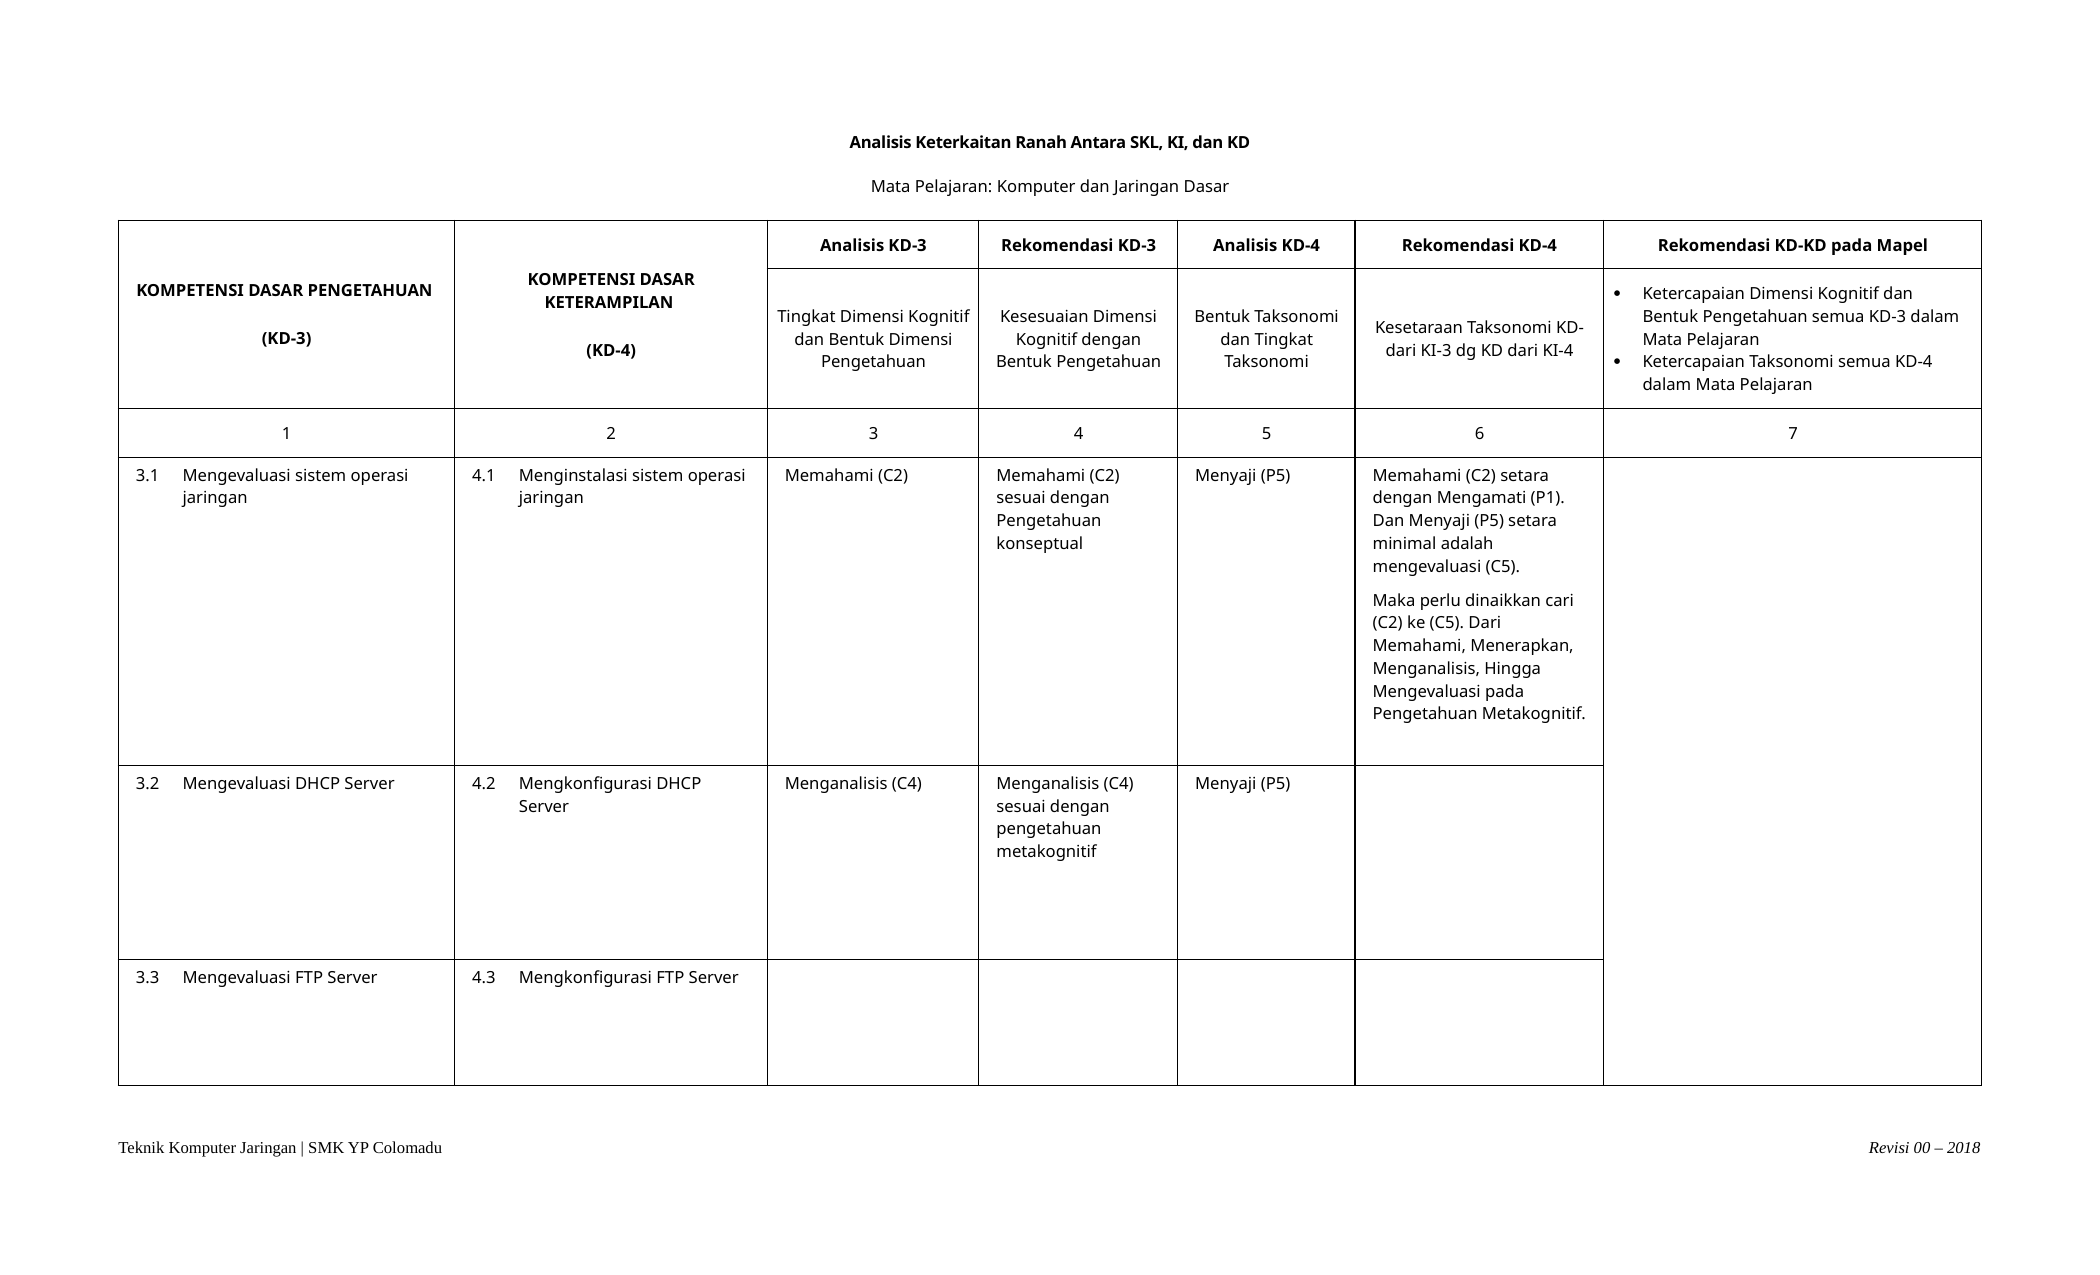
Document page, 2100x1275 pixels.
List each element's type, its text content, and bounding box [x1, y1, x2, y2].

table_cell [119, 766, 454, 959]
text Analisis Keterkaitan Ranah Antara SKL, KI, dan KD [118, 131, 1982, 153]
table_header Menyaji (P5) [1189, 766, 1344, 800]
table_cell [768, 766, 978, 959]
table_header Rekomendasi KD-KD pada Mapel [1604, 221, 1981, 268]
table_header 4.2 [466, 766, 513, 823]
text Mata Pelajaran: Komputer dan Jaringan Dasar [118, 174, 1982, 197]
table_header Mengevaluasi sistem operasi jaringan [177, 458, 443, 514]
table_cell 1 [119, 409, 454, 457]
table_cell [119, 458, 454, 765]
table_cell [455, 458, 767, 765]
table_header Mengkonfigurasi DHCP Server [513, 766, 756, 823]
table_header Memahami (C2) setara dengan Mengamati (P1). Dan Menyaji (P5) setara minimal adalah mengevaluasi (C5). [1367, 458, 1592, 583]
table_cell 6 [1356, 409, 1603, 457]
table_cell [119, 960, 454, 1085]
table_header Menganalisis (C4) [779, 766, 967, 800]
table_cell Maka perlu dinaikkan cari (C2) ke (C5). Dari Memahami, Menerapkan, Menganalisis, Hingga Mengevaluasi pada Pengetahuan Metakognitif. [1367, 583, 1592, 730]
table_cell [768, 960, 978, 1085]
table_cell Tingkat Dimensi Kognitif dan Bentuk Dimensi Pengetahuan [768, 269, 978, 408]
table_header Menganalisis (C4) sesuai dengan pengetahuan metakognitif [991, 766, 1166, 868]
table_cell [1356, 766, 1603, 959]
table_cell Kesetaraan Taksonomi KD-dari KI-3 dg KD dari KI-4 [1356, 269, 1603, 408]
table_cell [1178, 458, 1354, 765]
table_cell 4 [979, 409, 1177, 457]
table_cell 2 [455, 409, 767, 457]
table_header Menginstalasi sistem operasi jaringan [513, 458, 756, 532]
table_cell [979, 960, 1177, 1085]
table_header Mengevaluasi FTP Server [177, 960, 443, 994]
table_header KOMPETENSI DASAR KETERAMPILAN (KD-4) [455, 221, 767, 408]
table_header [779, 960, 967, 994]
table_cell [979, 766, 1177, 959]
table_header Mengevaluasi DHCP Server [177, 766, 443, 800]
table_header Rekomendasi KD-3 [979, 221, 1177, 268]
table_cell [1356, 960, 1603, 1085]
table_cell 7 [1604, 409, 1981, 457]
table_header 4.1 [466, 458, 513, 532]
table_cell [455, 960, 767, 1085]
table_header Rekomendasi KD-4 [1356, 221, 1603, 268]
table_cell [455, 766, 767, 959]
table_header [1367, 960, 1592, 994]
table_header Menyaji (P5) [1189, 458, 1344, 492]
table_cell [1356, 458, 1603, 765]
table_header 3.1 [130, 458, 177, 514]
table_cell [1178, 960, 1354, 1085]
table_cell [979, 458, 1177, 765]
table_cell 3 [768, 409, 978, 457]
table_header 3.3 [130, 960, 177, 994]
table_header Analisis KD-4 [1178, 221, 1354, 268]
table_cell [1367, 730, 1592, 764]
table_header 4.3 [466, 960, 513, 994]
table_cell [1178, 766, 1354, 959]
table_header Analisis KD-3 [768, 221, 978, 268]
table_cell [1604, 458, 1981, 1085]
table_header [1367, 766, 1592, 800]
table_cell [768, 458, 978, 765]
table_cell Kesesuaian Dimensi Kognitif dengan Bentuk Pengetahuan [979, 269, 1177, 408]
table_header 3.2 [130, 766, 177, 800]
table_cell Bentuk Taksonomi dan Tingkat Taksonomi [1178, 269, 1354, 408]
table_header Memahami (C2) sesuai dengan Pengetahuan konseptual [991, 458, 1166, 560]
table_header Memahami (C2) [779, 458, 967, 492]
table_header KOMPETENSI DASAR PENGETAHUAN (KD-3) [119, 221, 454, 408]
table_cell Ketercapaian Dimensi Kognitif dan Bentuk Pengetahuan semua KD-3 dalam Mata Pelajaran Ketercapaian Taksonomi semua KD-4 dalam Mata Pelajaran [1604, 269, 1981, 408]
table_header Mengkonfigurasi FTP Server [513, 960, 756, 994]
table_cell 5 [1178, 409, 1354, 457]
table_header [1189, 960, 1344, 994]
table_header [991, 960, 1166, 994]
